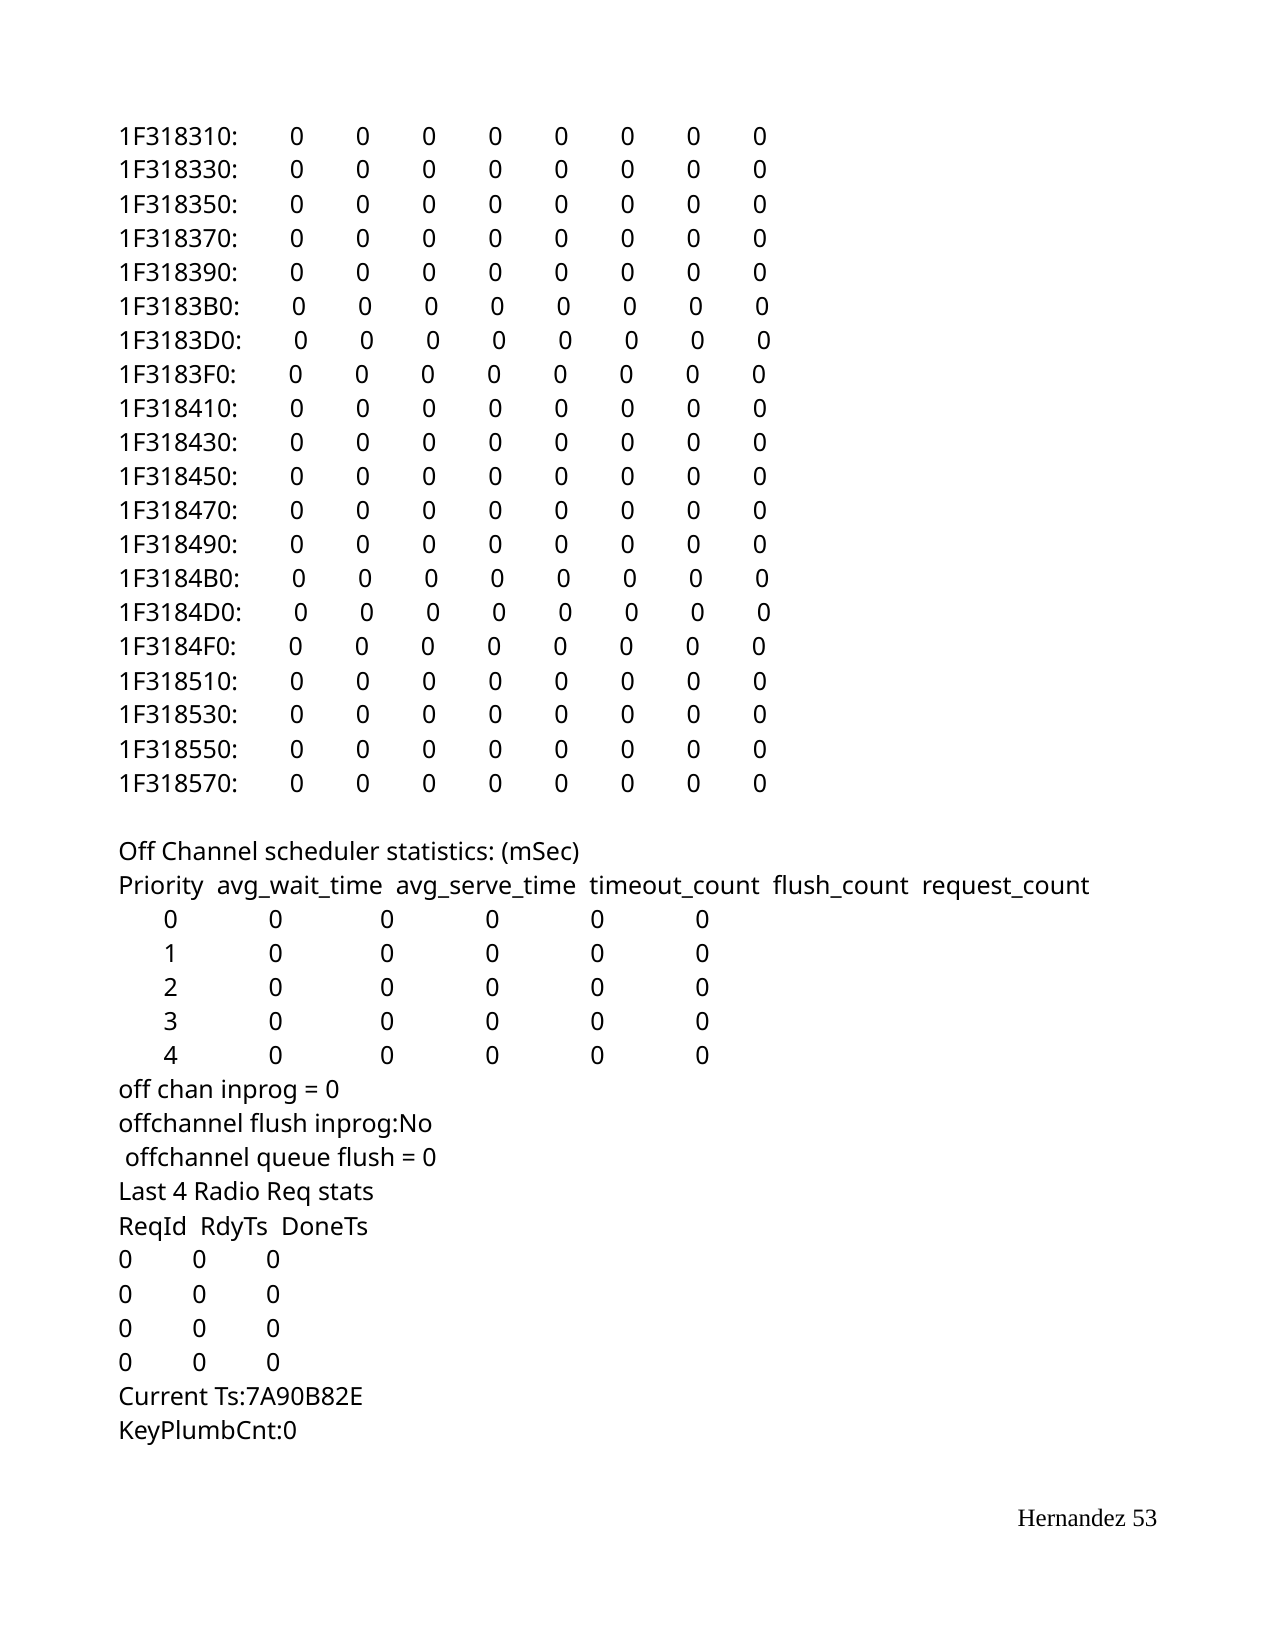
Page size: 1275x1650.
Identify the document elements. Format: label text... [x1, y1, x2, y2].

text 1 0 0 0 0 0 [118, 936, 1157, 970]
text 0 0 0 0 0 0 [118, 902, 1157, 936]
text 1F318470: 0 0 0 0 0 0 0 0 [118, 493, 1157, 527]
text ReqId RdyTs DoneTs [118, 1208, 1157, 1242]
text 1F3183F0: 0 0 0 0 0 0 0 0 [118, 357, 1157, 391]
text off chan inprog = 0 [118, 1072, 1157, 1106]
text 0 0 0 [118, 1344, 1157, 1378]
text 1F318410: 0 0 0 0 0 0 0 0 [118, 391, 1157, 425]
text 1F3183B0: 0 0 0 0 0 0 0 0 [118, 288, 1157, 322]
text 1F318370: 0 0 0 0 0 0 0 0 [118, 220, 1157, 254]
text 1F318430: 0 0 0 0 0 0 0 0 [118, 425, 1157, 459]
text 1F318390: 0 0 0 0 0 0 0 0 [118, 254, 1157, 288]
text 1F3184D0: 0 0 0 0 0 0 0 0 [118, 595, 1157, 629]
text Priority avg_wait_time avg_serve_time timeout_count flush_count request_count [118, 867, 1157, 902]
text 1F318530: 0 0 0 0 0 0 0 0 [118, 697, 1157, 731]
text Current Ts:7A90B82E [118, 1378, 1157, 1412]
text 1F318350: 0 0 0 0 0 0 0 0 [118, 186, 1157, 220]
text 1F3184F0: 0 0 0 0 0 0 0 0 [118, 629, 1157, 663]
text Off Channel scheduler statistics: (mSec) [118, 833, 1157, 867]
text 2 0 0 0 0 0 [118, 970, 1157, 1004]
text 1F318450: 0 0 0 0 0 0 0 0 [118, 459, 1157, 493]
text 4 0 0 0 0 0 [118, 1038, 1157, 1072]
text offchannel queue flush = 0 [118, 1140, 1157, 1174]
text 1F318550: 0 0 0 0 0 0 0 0 [118, 731, 1157, 765]
text 1F318510: 0 0 0 0 0 0 0 0 [118, 663, 1157, 697]
text Last 4 Radio Req stats [118, 1174, 1157, 1208]
text 0 0 0 [118, 1310, 1157, 1344]
text KeyPlumbCnt:0 [118, 1412, 1157, 1447]
text 0 0 0 [118, 1276, 1157, 1310]
text 3 0 0 0 0 0 [118, 1004, 1157, 1038]
text 0 0 0 [118, 1242, 1157, 1276]
text 1F3183D0: 0 0 0 0 0 0 0 0 [118, 322, 1157, 357]
text 1F318310: 0 0 0 0 0 0 0 0 [118, 118, 1157, 152]
text 1F318490: 0 0 0 0 0 0 0 0 [118, 527, 1157, 561]
text 1F3184B0: 0 0 0 0 0 0 0 0 [118, 561, 1157, 595]
text 1F318570: 0 0 0 0 0 0 0 0 [118, 765, 1157, 799]
text 1F318330: 0 0 0 0 0 0 0 0 [118, 152, 1157, 186]
text offchannel flush inprog:No [118, 1106, 1157, 1140]
